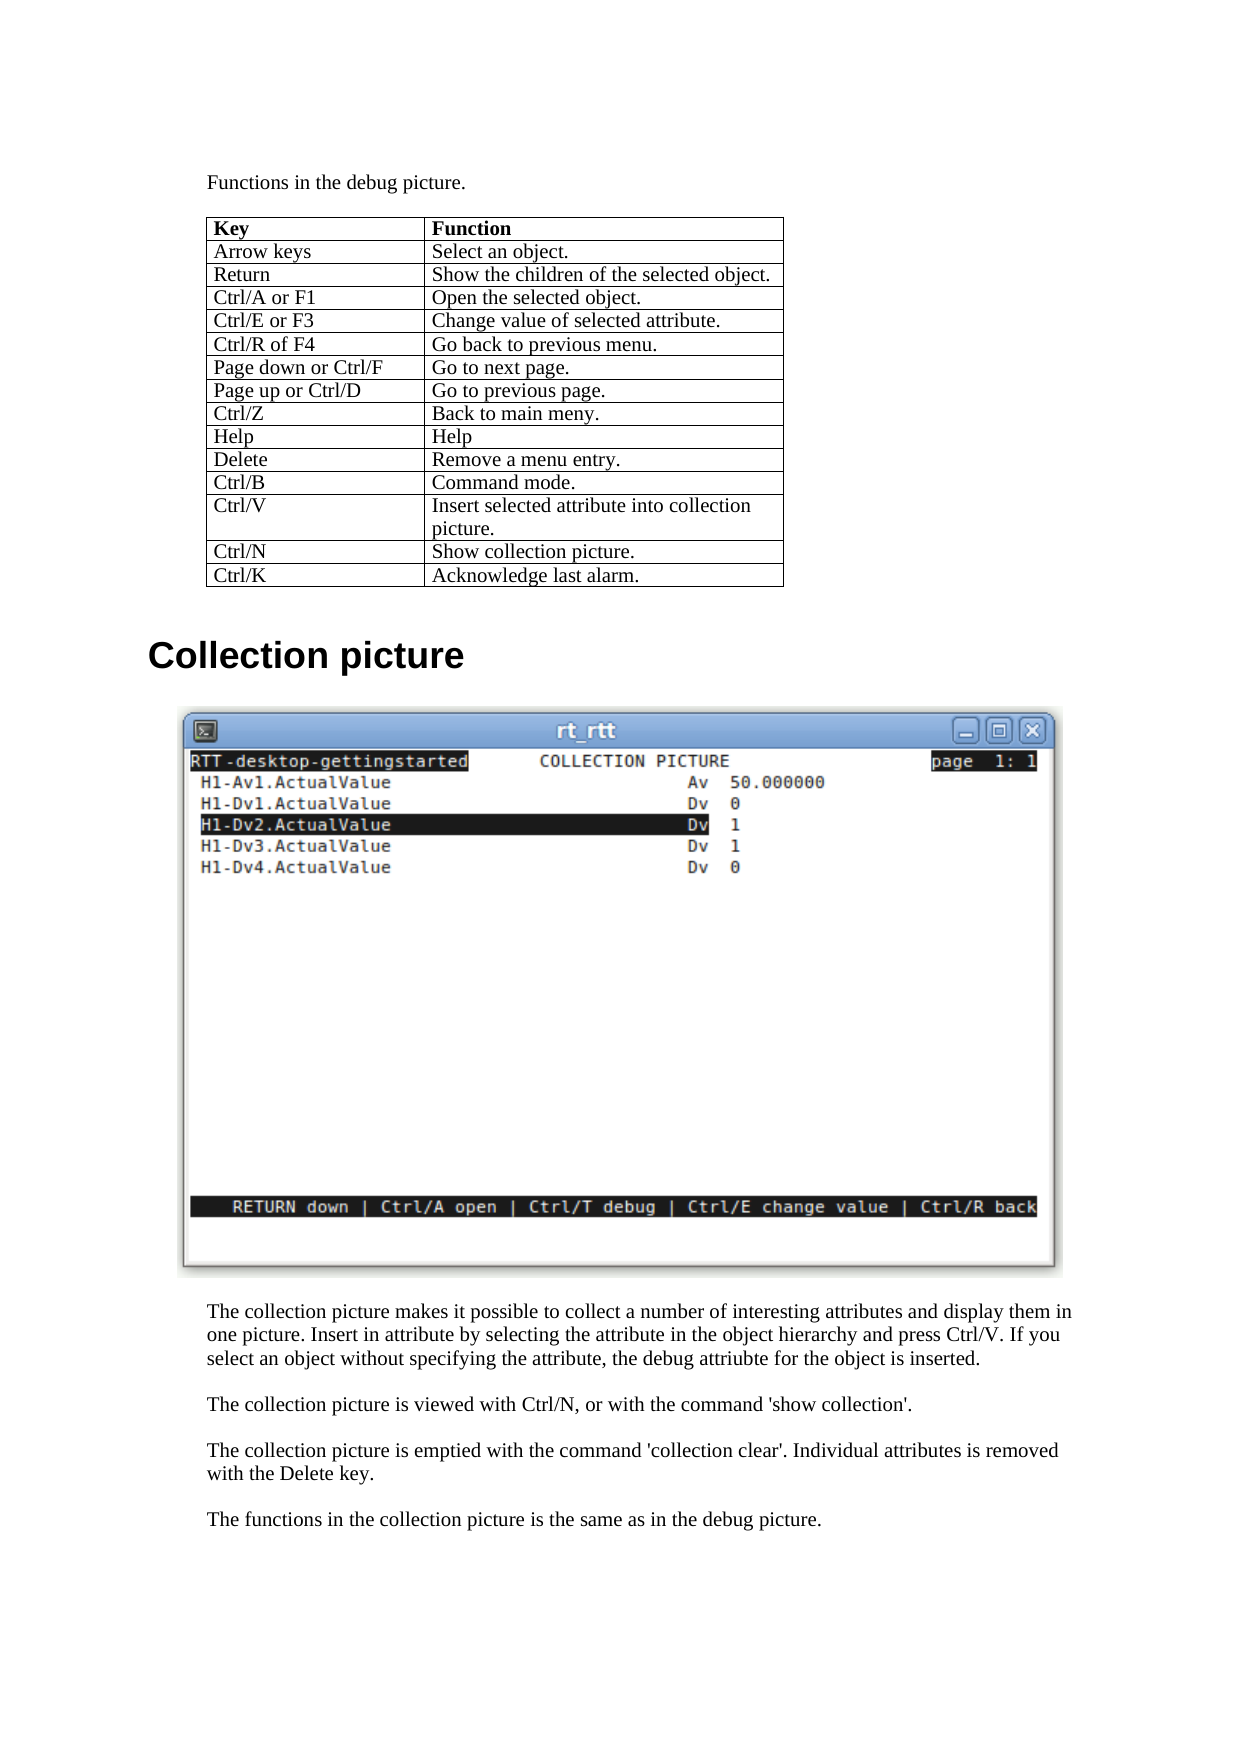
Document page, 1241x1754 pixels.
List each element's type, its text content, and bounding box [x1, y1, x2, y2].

subtitle Collection picture [148, 635, 1092, 677]
table_header Function [425, 218, 783, 240]
table_cell Back to main meny. [425, 403, 783, 425]
table_cell Ctrl/Z [207, 403, 424, 425]
text The functions in the collection picture is the same as in the debug picture. [207, 1507, 1092, 1531]
table_cell Remove a menu entry. [425, 449, 783, 471]
table_cell Go to previous page. [425, 380, 783, 402]
table_cell Open the selected object. [425, 287, 783, 309]
table_cell Arrow keys [207, 241, 424, 263]
table_header Key [207, 218, 424, 240]
table_cell Ctrl/N [207, 541, 424, 563]
table_cell Page up or Ctrl/D [207, 380, 424, 402]
table_cell Acknowledge last alarm. [425, 564, 783, 586]
table_cell Ctrl/V [207, 495, 424, 540]
table_cell Show collection picture. [425, 541, 783, 563]
text The collection picture makes it possible to collect a number of interesting attributes and display them in one picture. Insert in attribute by selecting the attribute in the object hierarchy and press Ctrl/V. If you select an object without specifying the attribute, the debug attriubte for the object is inserted. [207, 1300, 1092, 1369]
table_cell Change value of selected attribute. [425, 310, 783, 332]
table_cell Ctrl/B [207, 472, 424, 494]
table_cell Help [425, 426, 783, 448]
table_cell Go to next page. [425, 356, 783, 379]
table_cell Ctrl/R of F4 [207, 333, 424, 355]
text The collection picture is emptied with the command 'collection clear'. Individual attributes is removed with the Delete key. [207, 1438, 1092, 1484]
text Functions in the debug picture. [207, 171, 1092, 194]
table_cell Help [207, 426, 424, 448]
table_cell Command mode. [425, 472, 783, 494]
picture [177, 706, 1063, 1278]
table_cell Ctrl/A or F1 [207, 287, 424, 309]
table_cell Insert selected attribute into collection picture. [425, 495, 783, 540]
text The collection picture is viewed with Ctrl/N, or with the command 'show collection'. [207, 1392, 1092, 1415]
table_cell Ctrl/E or F3 [207, 310, 424, 332]
table_cell Ctrl/K [207, 564, 424, 586]
table_cell Return [207, 264, 424, 286]
table_cell Select an object. [425, 241, 783, 263]
table_cell Show the children of the selected object. [425, 264, 783, 286]
table_cell Go back to previous menu. [425, 333, 783, 355]
table_cell Page down or Ctrl/F [207, 356, 424, 379]
table_cell Delete [207, 449, 424, 471]
